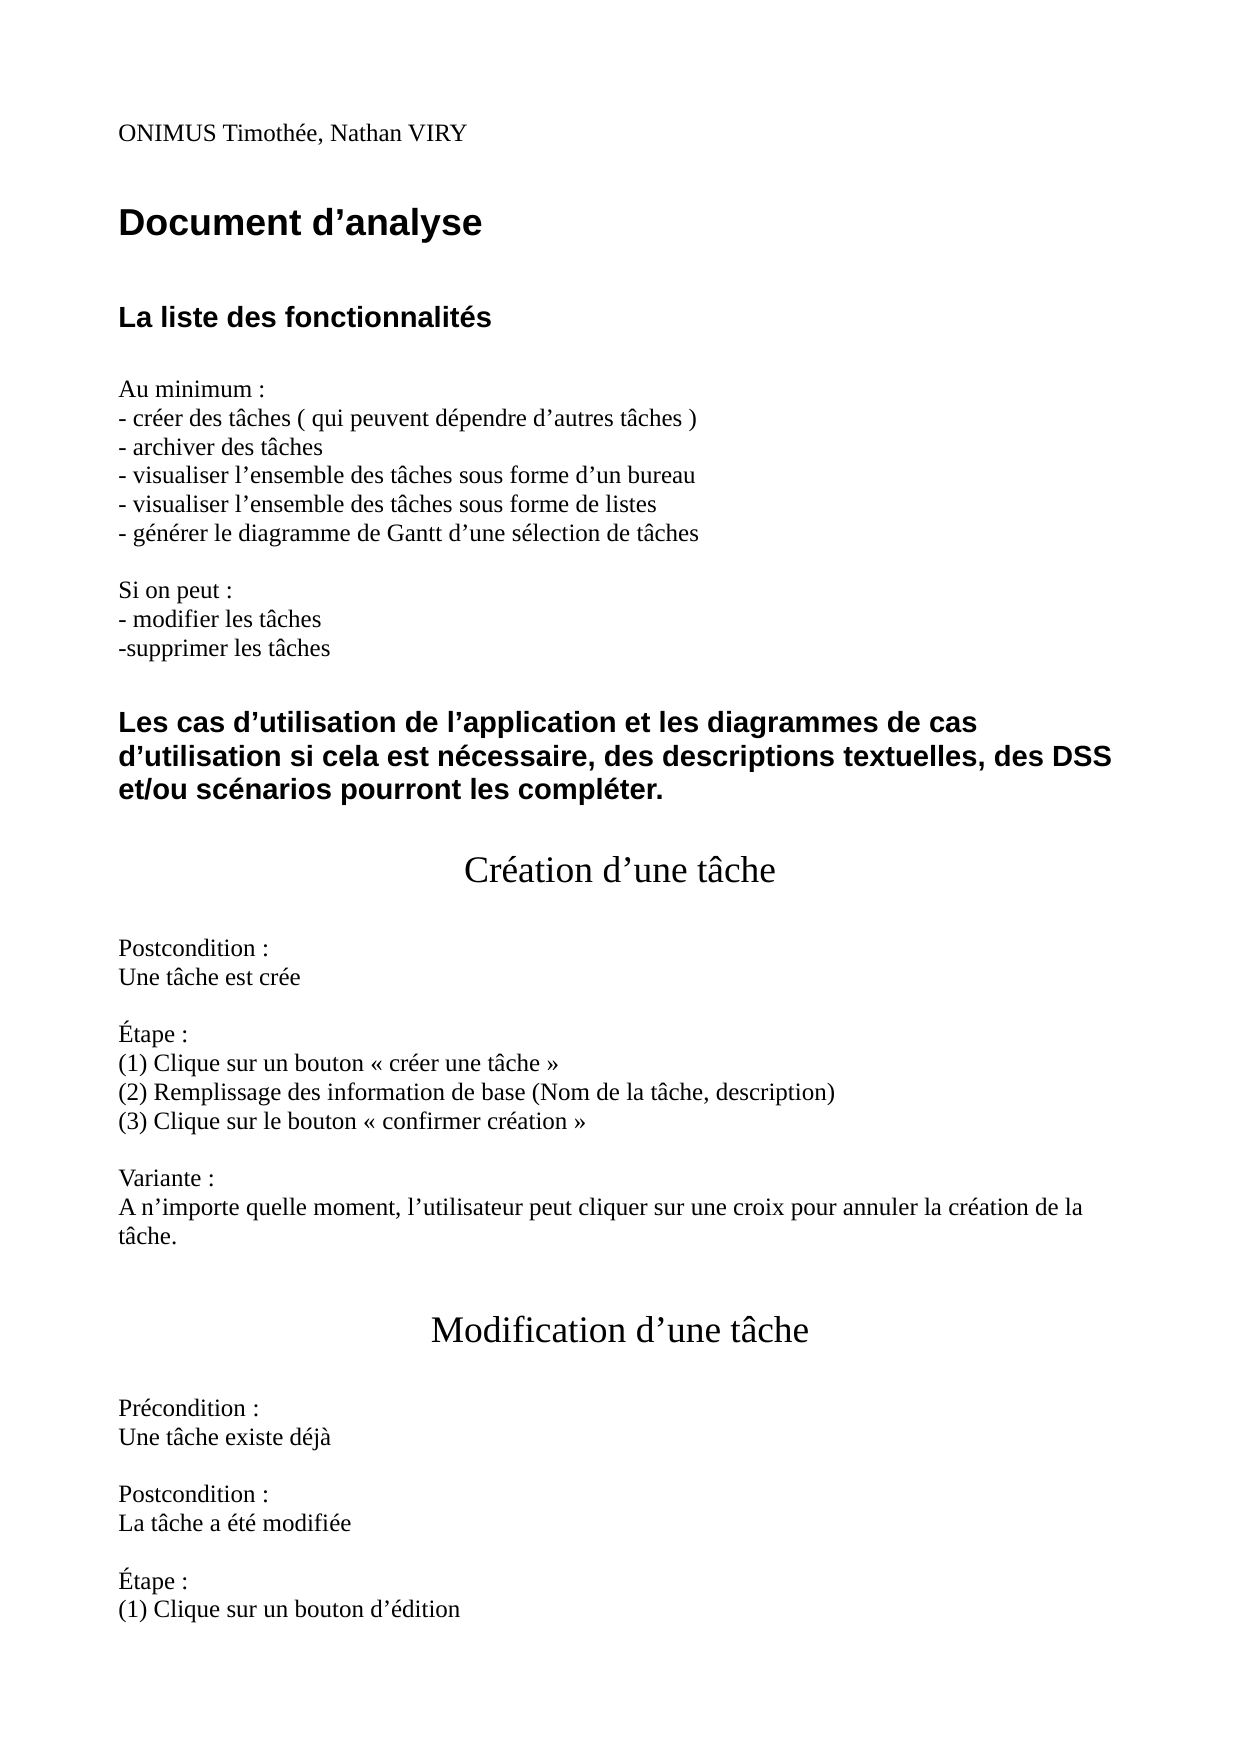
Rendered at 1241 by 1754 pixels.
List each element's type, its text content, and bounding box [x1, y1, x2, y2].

text - visualiser l’ensemble des tâches sous forme de listes [118, 489, 1122, 518]
text Étape : [118, 1019, 1122, 1048]
text Étape : [118, 1566, 1122, 1594]
subtitle Document d’analyse [118, 201, 1122, 244]
text La tâche a été modifiée [118, 1508, 1122, 1537]
text Au minimum : [118, 374, 1122, 403]
text (2) Remplissage des information de base (Nom de la tâche, description) [118, 1077, 1122, 1106]
text Modification d’une tâche [118, 1307, 1122, 1350]
text - modifier les tâches [118, 604, 1122, 633]
text Postcondition : [118, 1479, 1122, 1508]
text Précondition : [118, 1393, 1122, 1422]
text A n’importe quelle moment, l’utilisateur peut cliquer sur une croix pour annuler la création de la tâche. [118, 1192, 1122, 1249]
text (3) Clique sur le bouton « confirmer création » [118, 1106, 1122, 1134]
text - créer des tâches ( qui peuvent dépendre d’autres tâches ) [118, 403, 1122, 432]
text ONIMUS Timothée, Nathan VIRY [118, 118, 1122, 147]
text (1) Clique sur un bouton d’édition [118, 1594, 1122, 1623]
text - générer le diagramme de Gantt d’une sélection de tâches [118, 518, 1122, 547]
text -supprimer les tâches [118, 633, 1122, 662]
text - archiver des tâches [118, 432, 1122, 461]
text Une tâche est crée [118, 962, 1122, 991]
subtitle Les cas d’utilisation de l’application et les diagrammes de cas d’utilisation si cela est nécessaire, des descriptions textuelles, des DSS et/ou scénarios pourront les compléter. [118, 705, 1122, 806]
text Postcondition : [118, 933, 1122, 962]
subtitle La liste des fonctionnalités [118, 299, 1122, 333]
text (1) Clique sur un bouton « créer une tâche » [118, 1048, 1122, 1077]
text Création d’une tâche [118, 847, 1122, 890]
text Si on peut : [118, 576, 1122, 604]
text Une tâche existe déjà [118, 1422, 1122, 1451]
text Variante : [118, 1163, 1122, 1192]
text - visualiser l’ensemble des tâches sous forme d’un bureau [118, 461, 1122, 489]
